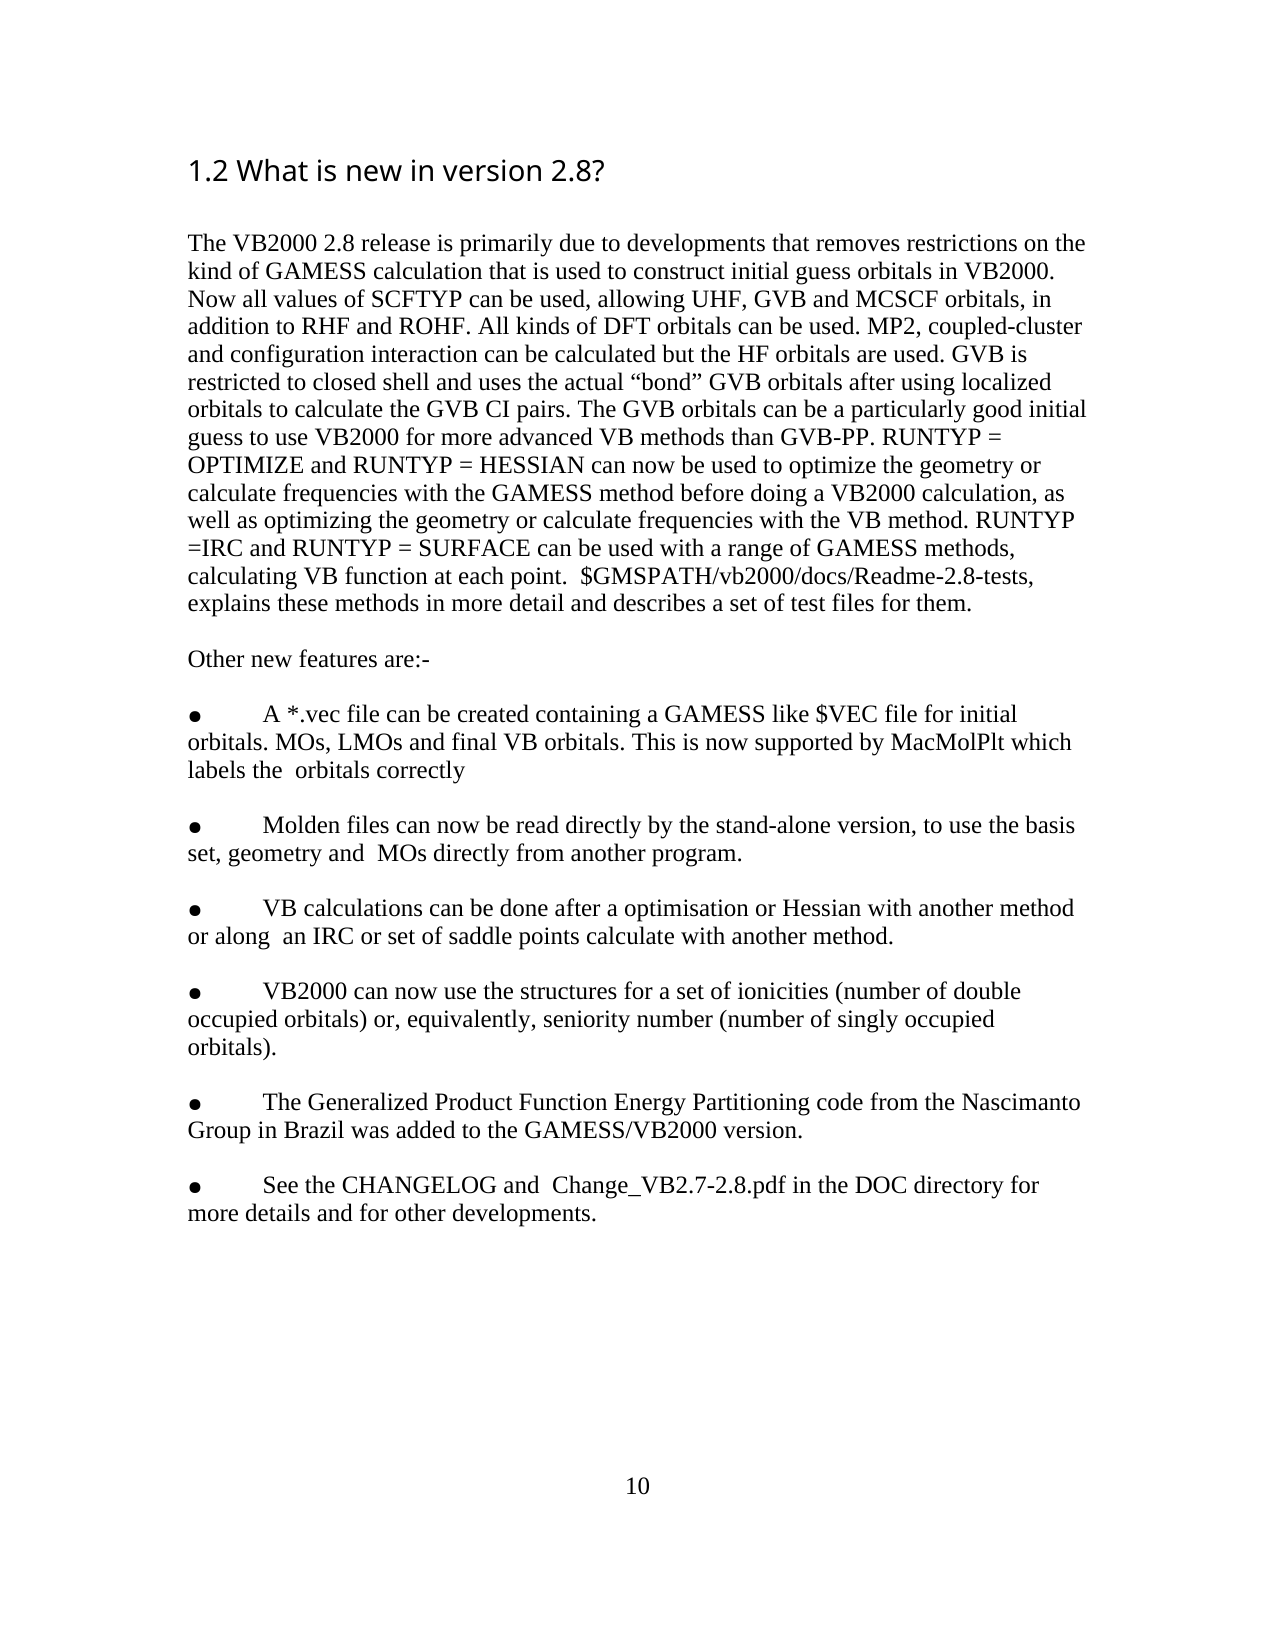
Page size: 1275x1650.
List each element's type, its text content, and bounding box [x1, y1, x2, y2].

text 1.2 What is new in version 2.8? [187, 150, 1087, 190]
text The VB2000 2.8 release is primarily due to developments that removes restrictions on the kind of GAMESS calculation that is used to construct initial guess orbitals in VB2000. Now all values of SCFTYP can be used, allowing UHF, GVB and MCSCF orbitals, in addition to RHF and ROHF. All kinds of DFT orbitals can be used. MP2, coupled-cluster and configuration interaction can be calculated but the HF orbitals are used. GVB is restricted to closed shell and uses the actual “bond” GVB orbitals after using localized orbitals to calculate the GVB CI pairs. The GVB orbitals can be a particularly good initial guess to use VB2000 for more advanced VB methods than GVB-PP. RUNTYP = OPTIMIZE and RUNTYP = HESSIAN can now be used to optimize the geometry or calculate frequencies with the GAMESS method before doing a VB2000 calculation, as well as optimizing the geometry or calculate frequencies with the VB method. RUNTYP =IRC and RUNTYP = SURFACE can be used with a range of GAMESS methods, calculating VB function at each point. $GMSPATH/vb2000/docs/Readme-2.8-tests, explains these methods in more detail and describes a set of test files for them. [187, 229, 1087, 617]
list Molden files can now be read directly by the stand-alone version, to use the basis set, geometry and MOs directly from another program. [187, 811, 1087, 867]
list The Generalized Product Function Energy Partitioning code from the Nascimanto Group in Brazil was added to the GAMESS/VB2000 version. [187, 1088, 1087, 1144]
list See the CHANGELOG and Change_VB2.7-2.8.pdf in the DOC directory for more details and for other developments. [187, 1171, 1087, 1227]
list VB2000 can now use the structures for a set of ionicities (number of double occupied orbitals) or, equivalently, seniority number (number of singly occupied orbitals). [187, 977, 1087, 1061]
text Other new features are:- [187, 645, 1087, 673]
list A *.vec file can be created containing a GAMESS like $VEC file for initial orbitals. MOs, LMOs and final VB orbitals. This is now supported by MacMolPlt which labels the orbitals correctly [187, 700, 1087, 783]
list VB calculations can be done after a optimisation or Hessian with another method or along an IRC or set of saddle points calculate with another method. [187, 894, 1087, 950]
